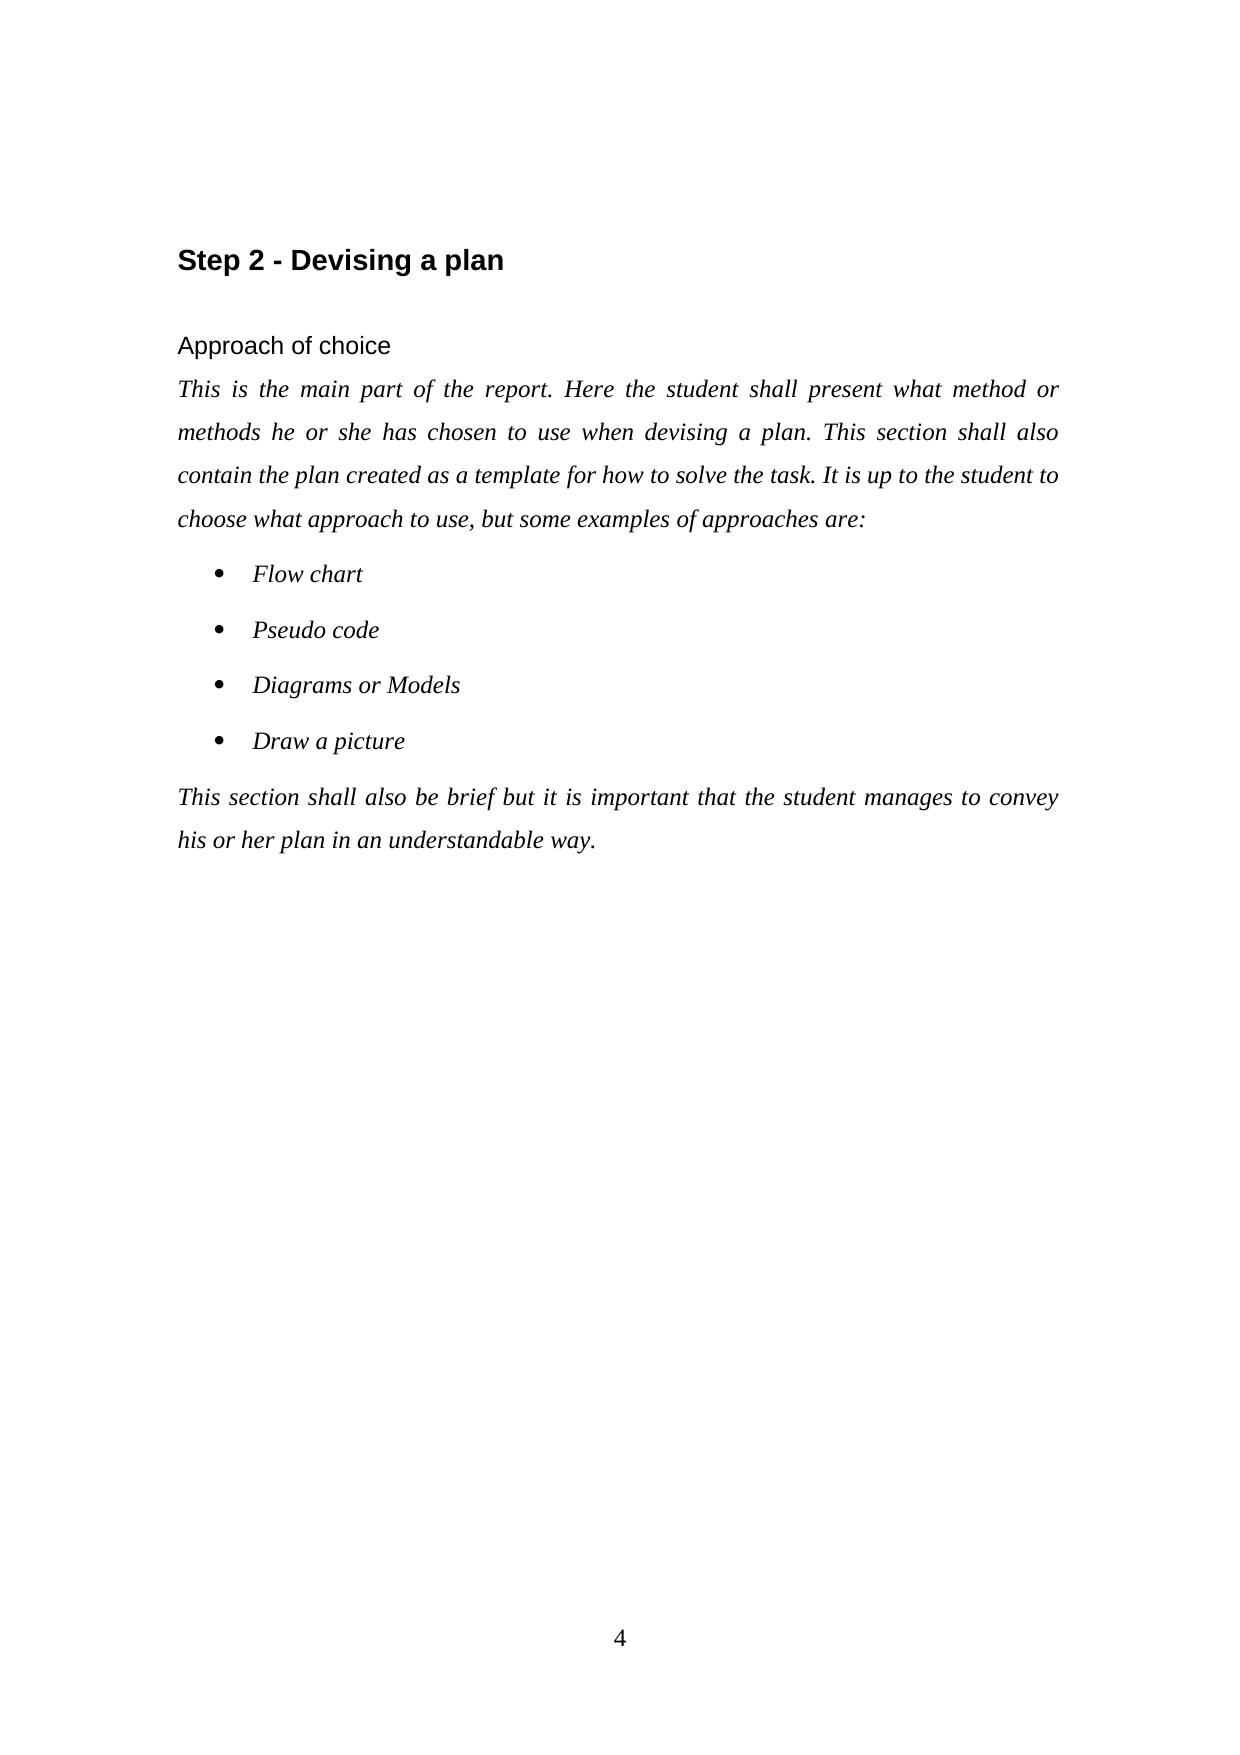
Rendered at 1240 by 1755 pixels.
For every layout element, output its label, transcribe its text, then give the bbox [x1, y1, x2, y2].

subtitle Approach of choice [177, 331, 1062, 360]
list Flow chart [215, 559, 1062, 588]
list Pseudo code [215, 615, 1062, 644]
list Diagrams or Models [215, 671, 1062, 699]
list Draw a picture [215, 726, 1062, 755]
text This is the main part of the report. Here the student shall present what method or methods he or she has chosen to use when devising a plan. This section shall also contain the plan created as a template for how to solve the task. It is up to the student to choose what approach to use, but some examples of approaches are: [177, 374, 1062, 532]
subtitle Step 2 - Devising a plan [177, 243, 1062, 277]
text This section shall also be brief but it is important that the student manages to convey his or her plan in an understandable way. [177, 782, 1062, 854]
